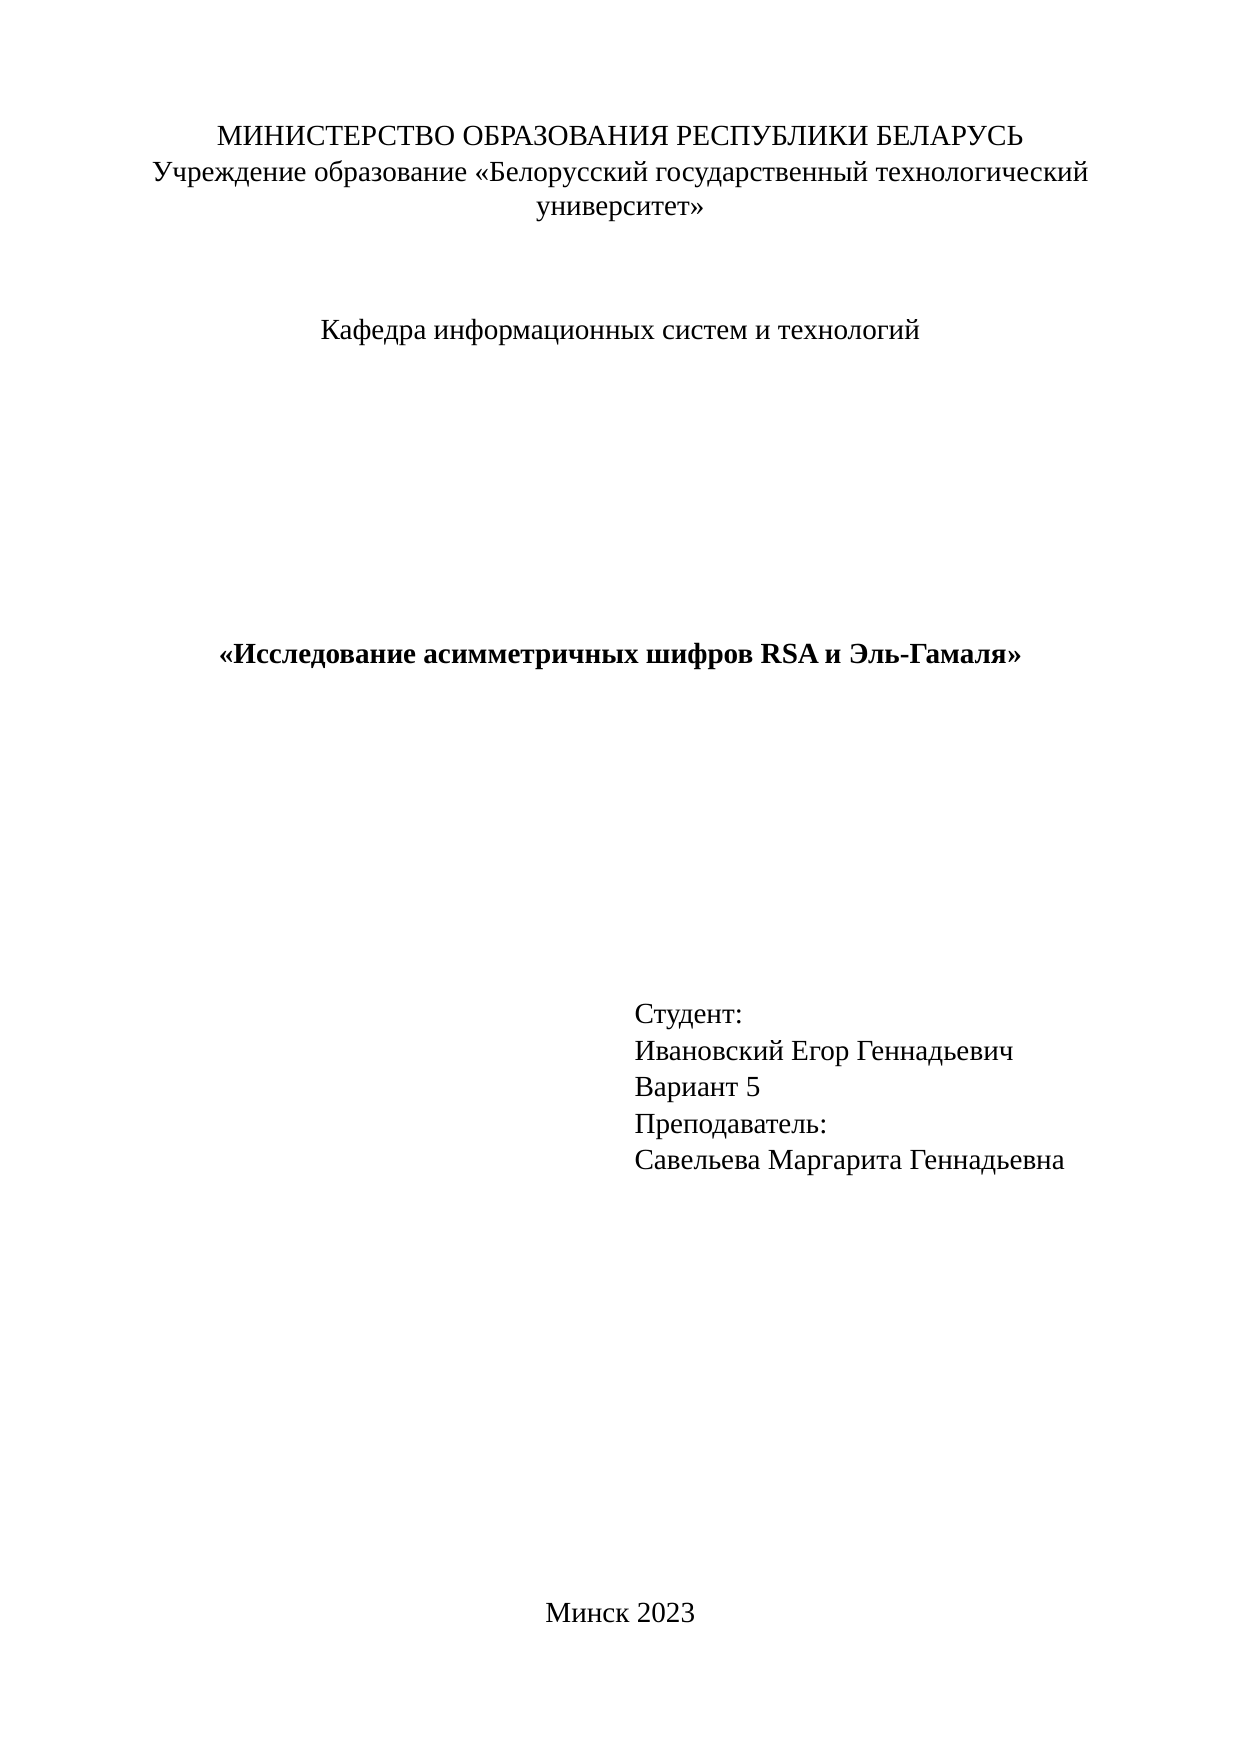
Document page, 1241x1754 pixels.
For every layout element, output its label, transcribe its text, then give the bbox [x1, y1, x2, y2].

text Вариант 5 [634, 1069, 1122, 1103]
text МИНИСТЕРСТВО ОБРАЗОВАНИЯ РЕСПУБЛИКИ БЕЛАРУСЬ [118, 118, 1122, 152]
text Кафедра информационных систем и технологий [118, 312, 1122, 346]
text Минск 2023 [118, 1595, 1122, 1629]
text Учреждение образование «Белорусский государственный технологический университет» [118, 154, 1122, 222]
text Преподаватель: [634, 1106, 1122, 1139]
text Ивановский Егор Геннадьевич [634, 1033, 1122, 1066]
text Студент: [634, 996, 1122, 1030]
text «Исследование асимметричных шифров RSA и Эль-Гамаля» [118, 636, 1122, 669]
text Савельева Маргарита Геннадьевна [634, 1142, 1122, 1176]
